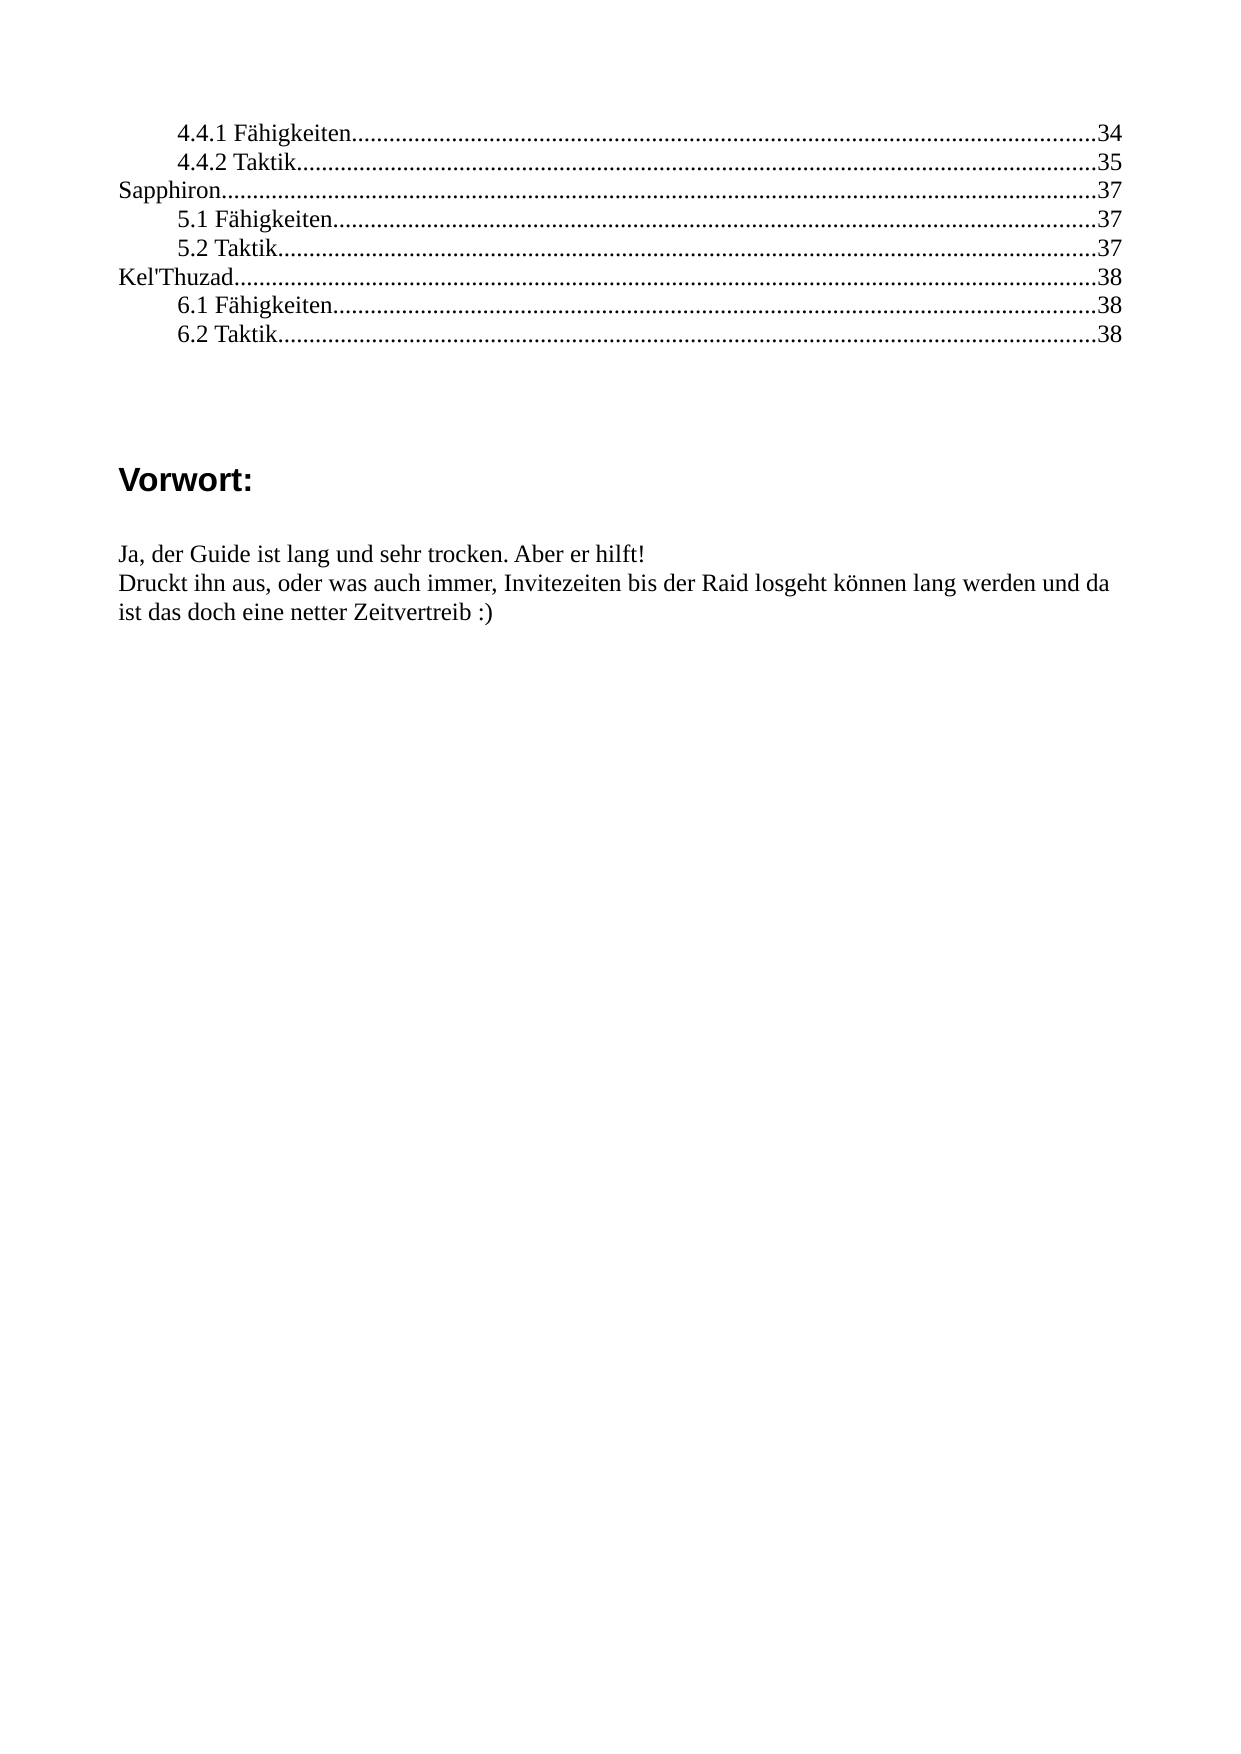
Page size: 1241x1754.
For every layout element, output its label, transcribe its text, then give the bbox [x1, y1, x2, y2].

text 6.2 Taktik 38 [177, 319, 1122, 348]
text 4.4.1 Fähigkeiten 34 [177, 118, 1122, 147]
text 6.1 Fähigkeiten 38 [177, 291, 1122, 319]
text 4.4.2 Taktik 35 [177, 147, 1122, 176]
text 5.1 Fähigkeiten 37 [177, 204, 1122, 233]
text 5.2 Taktik 37 [177, 233, 1122, 262]
text Druckt ihn aus, oder was auch immer, Invitezeiten bis der Raid losgeht können lang werden und da ist das doch eine netter Zeitvertreib :) [118, 568, 1122, 626]
text Kel'Thuzad 38 [118, 262, 1122, 291]
text Sapphiron 37 [118, 176, 1122, 204]
subtitle Vorwort: [118, 459, 1122, 498]
text Ja, der Guide ist lang und sehr trocken. Aber er hilft! [118, 539, 1122, 568]
